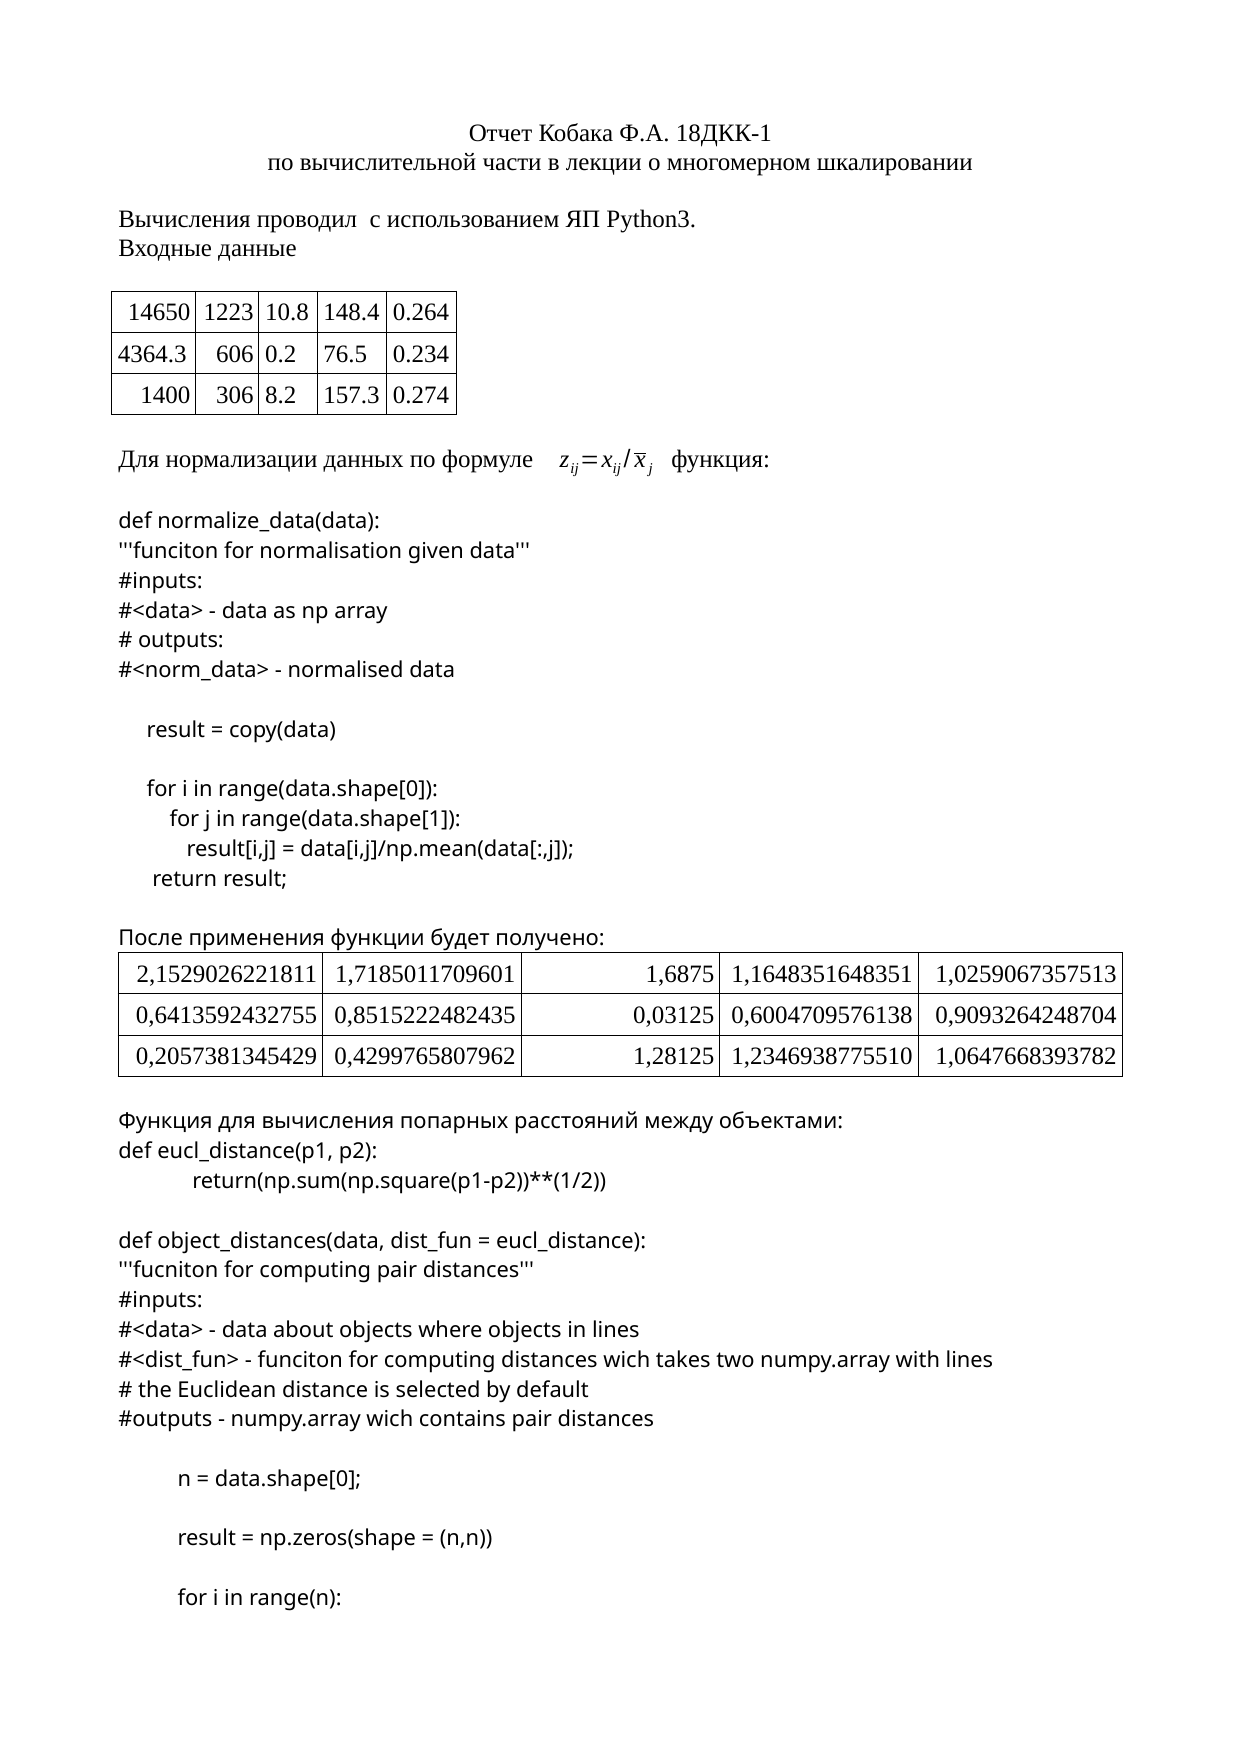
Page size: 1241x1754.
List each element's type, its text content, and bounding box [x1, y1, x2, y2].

text # outputs: [118, 624, 1122, 654]
table_cell 1400 [112, 374, 195, 414]
table_cell 1,0647668393782 [919, 1036, 1122, 1076]
table_cell 4364.3 [112, 333, 195, 373]
table_cell 76.5 [318, 333, 386, 373]
text result = np.zeros(shape = (n,n)) [177, 1522, 1122, 1552]
text for i in range(data.shape[0]): [118, 773, 1122, 803]
text Входные данные [118, 233, 1122, 262]
table_header 2,1529026221811 [119, 953, 322, 993]
table_cell 0,9093264248704 [919, 994, 1122, 1034]
text Отчет Кобака Ф.А. 18ДКК-1 [118, 118, 1122, 147]
text result = copy(data) [118, 714, 1122, 743]
text n = data.shape[0]; [177, 1463, 1122, 1493]
text return(np.sum(np.square(p1-p2))**(1/2)) [118, 1165, 1122, 1195]
table_header 1,6875 [522, 953, 719, 993]
table_header 1,1648351648351 [720, 953, 918, 993]
text #<data> - data about objects where objects in lines [118, 1314, 1122, 1344]
text После применения функции будет получено: [118, 922, 1122, 952]
text '''funciton for normalisation given data''' [118, 535, 1122, 565]
table_cell 157.3 [318, 374, 386, 414]
table_cell 0,03125 [522, 994, 719, 1034]
table_cell 0,6413592432755 [119, 994, 322, 1034]
table_header 1,0259067357513 [919, 953, 1122, 993]
text result[i,j] = data[i,j]/np.mean(data[:,j]); [118, 833, 1122, 863]
table_cell 0,4299765807962 [323, 1036, 521, 1076]
text Для нормализации данных по формуле функция: [118, 444, 1122, 477]
text # the Euclidean distance is selected by default [118, 1373, 1122, 1403]
table_header 14650 [112, 292, 195, 332]
table_cell 0,6004709576138 [720, 994, 918, 1034]
table_cell 1,2346938775510 [720, 1036, 918, 1076]
text def object_distances(data, dist_fun = eucl_distance): [118, 1224, 1122, 1254]
table_cell 0.2 [259, 333, 317, 373]
table_cell 0,2057381345429 [119, 1036, 322, 1076]
table_header 1,7185011709601 [323, 953, 521, 993]
text #<norm_data> - normalised data [118, 654, 1122, 684]
table_header 10.8 [259, 292, 317, 332]
table_header 1223 [196, 292, 258, 332]
table_cell 0,8515222482435 [323, 994, 521, 1034]
table_cell 0.234 [387, 333, 456, 373]
text for j in range(data.shape[1]): [118, 803, 1122, 833]
text #inputs: [118, 1284, 1122, 1314]
text Вычисления проводил с использованием ЯП Python3. [118, 204, 1122, 233]
table_cell 8.2 [259, 374, 317, 414]
text def normalize_data(data): [118, 505, 1122, 535]
text по вычислительной части в лекции о многомерном шкалировании [118, 147, 1122, 176]
text '''fucniton for computing pair distances''' [118, 1254, 1122, 1284]
table_cell 606 [196, 333, 258, 373]
text #inputs: [118, 565, 1122, 595]
table_cell 0.274 [387, 374, 456, 414]
table_cell 306 [196, 374, 258, 414]
table_cell 1,28125 [522, 1036, 719, 1076]
table_header 148.4 [318, 292, 386, 332]
text Функция для вычисления попарных расстояний между объектами: [118, 1106, 1122, 1135]
text #<data> - data as np array [118, 595, 1122, 624]
text for i in range(n): [177, 1582, 1122, 1612]
text #<dist_fun> - funciton for computing distances wich takes two numpy.array with lines [118, 1344, 1122, 1373]
table_header 0.264 [387, 292, 456, 332]
text return result; [118, 863, 1122, 892]
text def eucl_distance(p1, p2): [118, 1135, 1122, 1165]
text #outputs - numpy.array wich contains pair distances [118, 1403, 1122, 1433]
